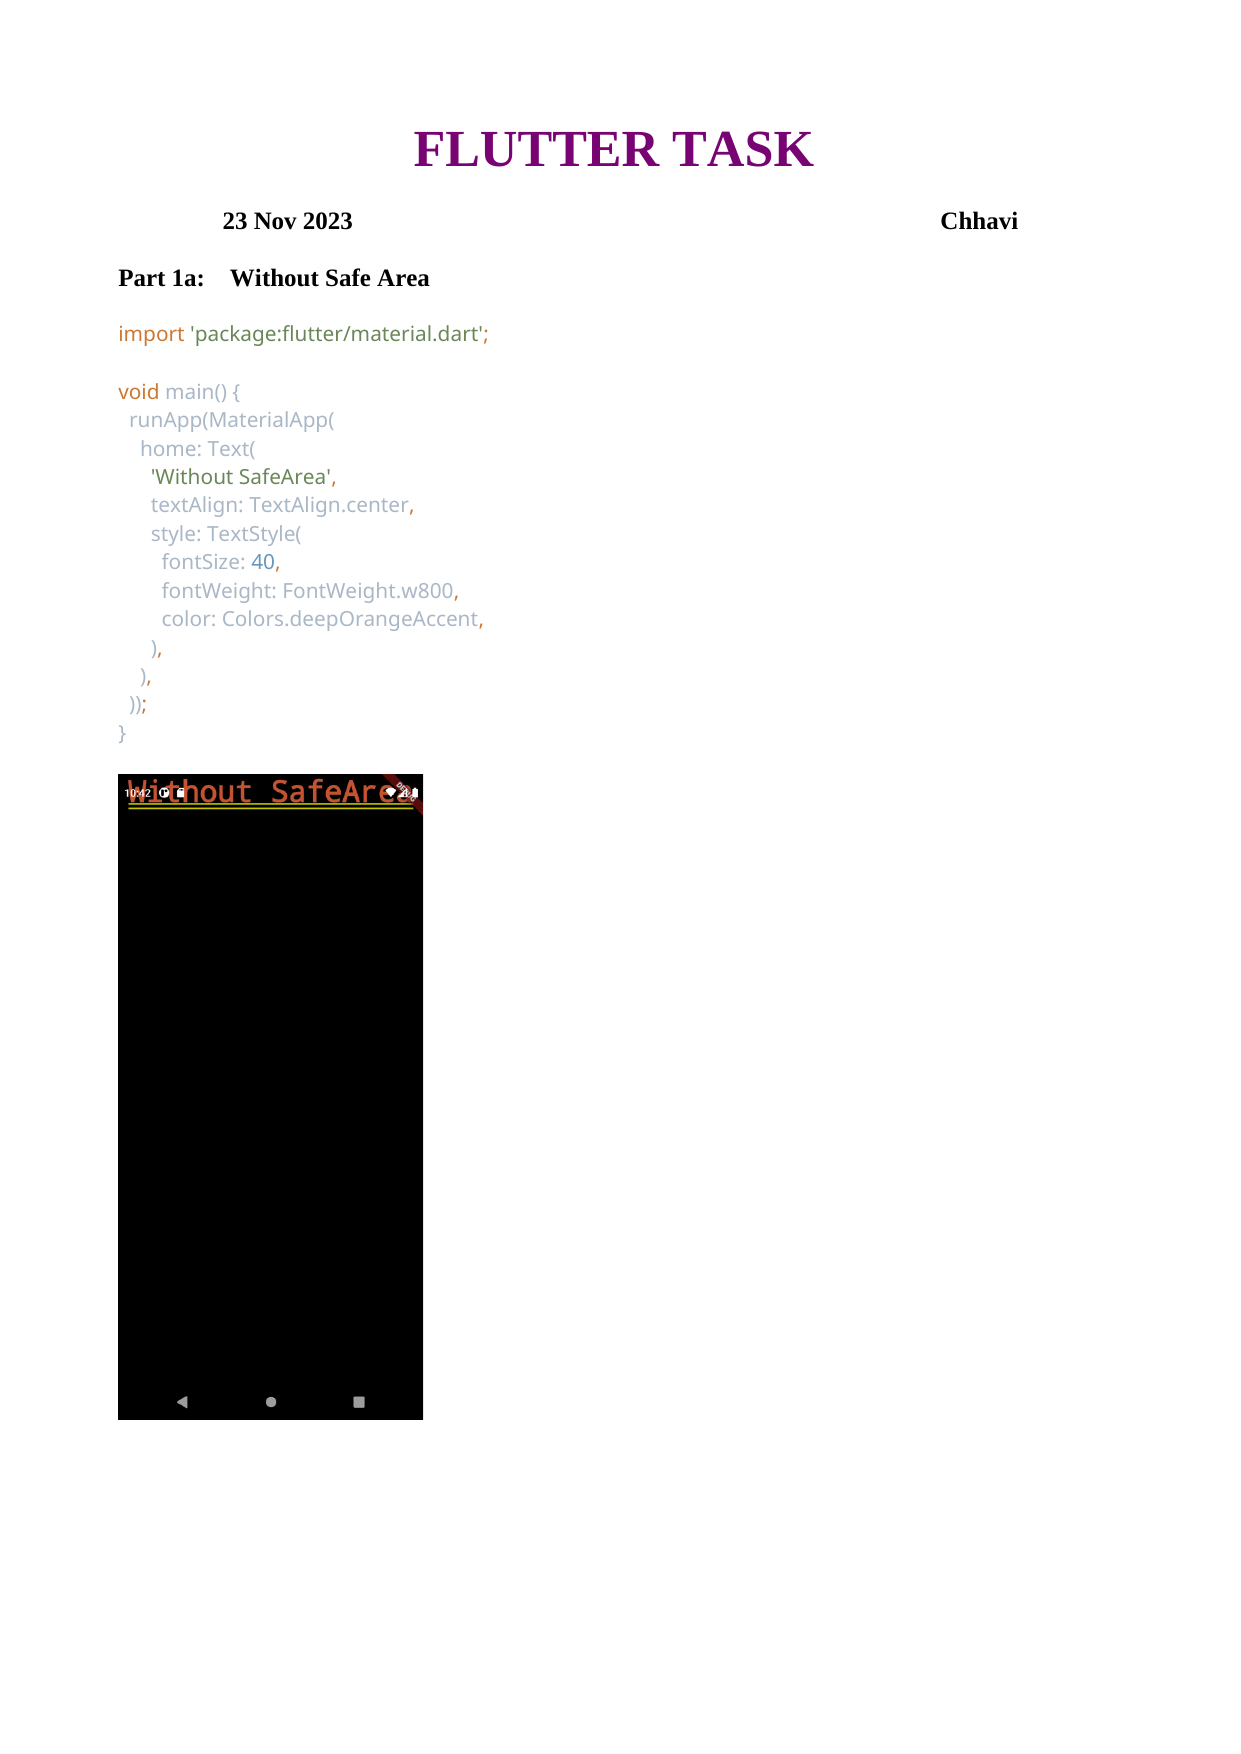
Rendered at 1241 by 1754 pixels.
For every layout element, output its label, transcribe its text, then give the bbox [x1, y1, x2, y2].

text Part 1a: Without Safe Area [118, 263, 1122, 292]
text FLUTTER TASK [118, 118, 1122, 178]
text 23 Nov 2023 Chhavi [118, 206, 1122, 235]
text import 'package:flutter/material.dart'; void main() { runApp(MaterialApp( home: Text( 'Without SafeArea', textAlign: TextAlign.center, style: TextStyle( fontSize: 40, fontWeight: FontWeight.w800, color: Colors.deepOrangeAccent, ), ), )); } [118, 319, 1122, 774]
